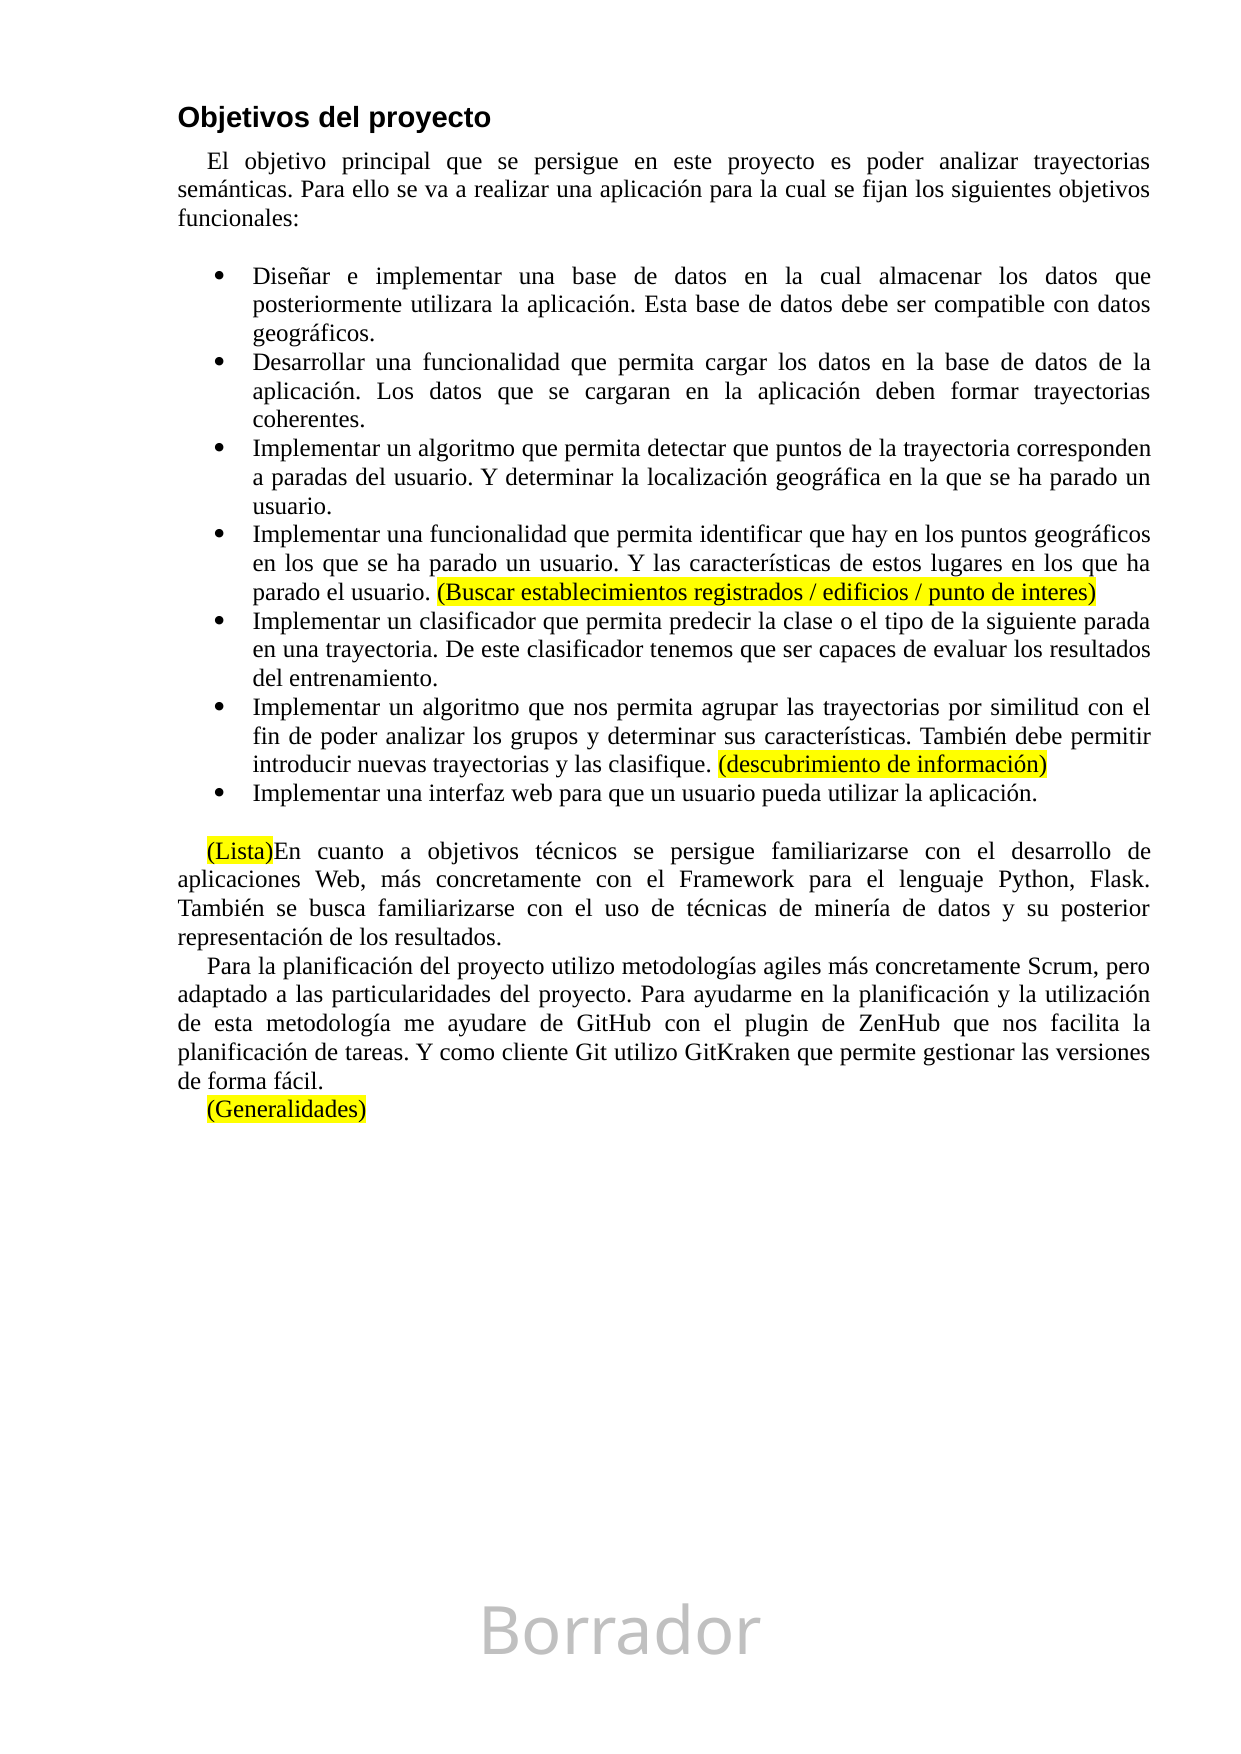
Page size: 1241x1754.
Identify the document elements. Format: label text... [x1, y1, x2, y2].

text (Generalidades) [177, 1094, 1152, 1123]
subtitle Objetivos del proyecto [177, 100, 1152, 133]
list Diseñar e implementar una base de datos en la cual almacenar los datos que posteriormente utilizara la aplicación. Esta base de datos debe ser compatible con datos geográficos. [215, 261, 1152, 347]
text Para la planificación del proyecto utilizo metodologías agiles más concretamente Scrum, pero adaptado a las particularidades del proyecto. Para ayudarme en la planificación y la utilización de esta metodología me ayudare de GitHub con el plugin de ZenHub que nos facilita la planificación de tareas. Y como cliente Git utilizo GitKraken que permite gestionar las versiones de forma fácil. [177, 951, 1152, 1094]
text El objetivo principal que se persigue en este proyecto es poder analizar trayectorias semánticas. Para ello se va a realizar una aplicación para la cual se fijan los siguientes objetivos funcionales: [177, 146, 1152, 232]
list Implementar una interfaz web para que un usuario pueda utilizar la aplicación. [215, 778, 1152, 807]
text (Lista)En cuanto a objetivos técnicos se persigue familiarizarse con el desarrollo de aplicaciones Web, más concretamente con el Framework para el lenguaje Python, Flask. También se busca familiarizarse con el uso de técnicas de minería de datos y su posterior representación de los resultados. [177, 836, 1152, 951]
list Desarrollar una funcionalidad que permita cargar los datos en la base de datos de la aplicación. Los datos que se cargaran en la aplicación deben formar trayectorias coherentes. [215, 347, 1152, 433]
list Implementar una funcionalidad que permita identificar que hay en los puntos geográficos en los que se ha parado un usuario. Y las características de estos lugares en los que ha parado el usuario. (Buscar establecimientos registrados / edificios / punto de interes) [215, 519, 1152, 606]
list Implementar un algoritmo que permita detectar que puntos de la trayectoria corresponden a paradas del usuario. Y determinar la localización geográfica en la que se ha parado un usuario. [215, 433, 1152, 519]
list Implementar un algoritmo que nos permita agrupar las trayectorias por similitud con el fin de poder analizar los grupos y determinar sus características. También debe permitir introducir nuevas trayectorias y las clasifique. (descubrimiento de información) [215, 692, 1152, 778]
list Implementar un clasificador que permita predecir la clase o el tipo de la siguiente parada en una trayectoria. De este clasificador tenemos que ser capaces de evaluar los resultados del entrenamiento. [215, 606, 1152, 692]
